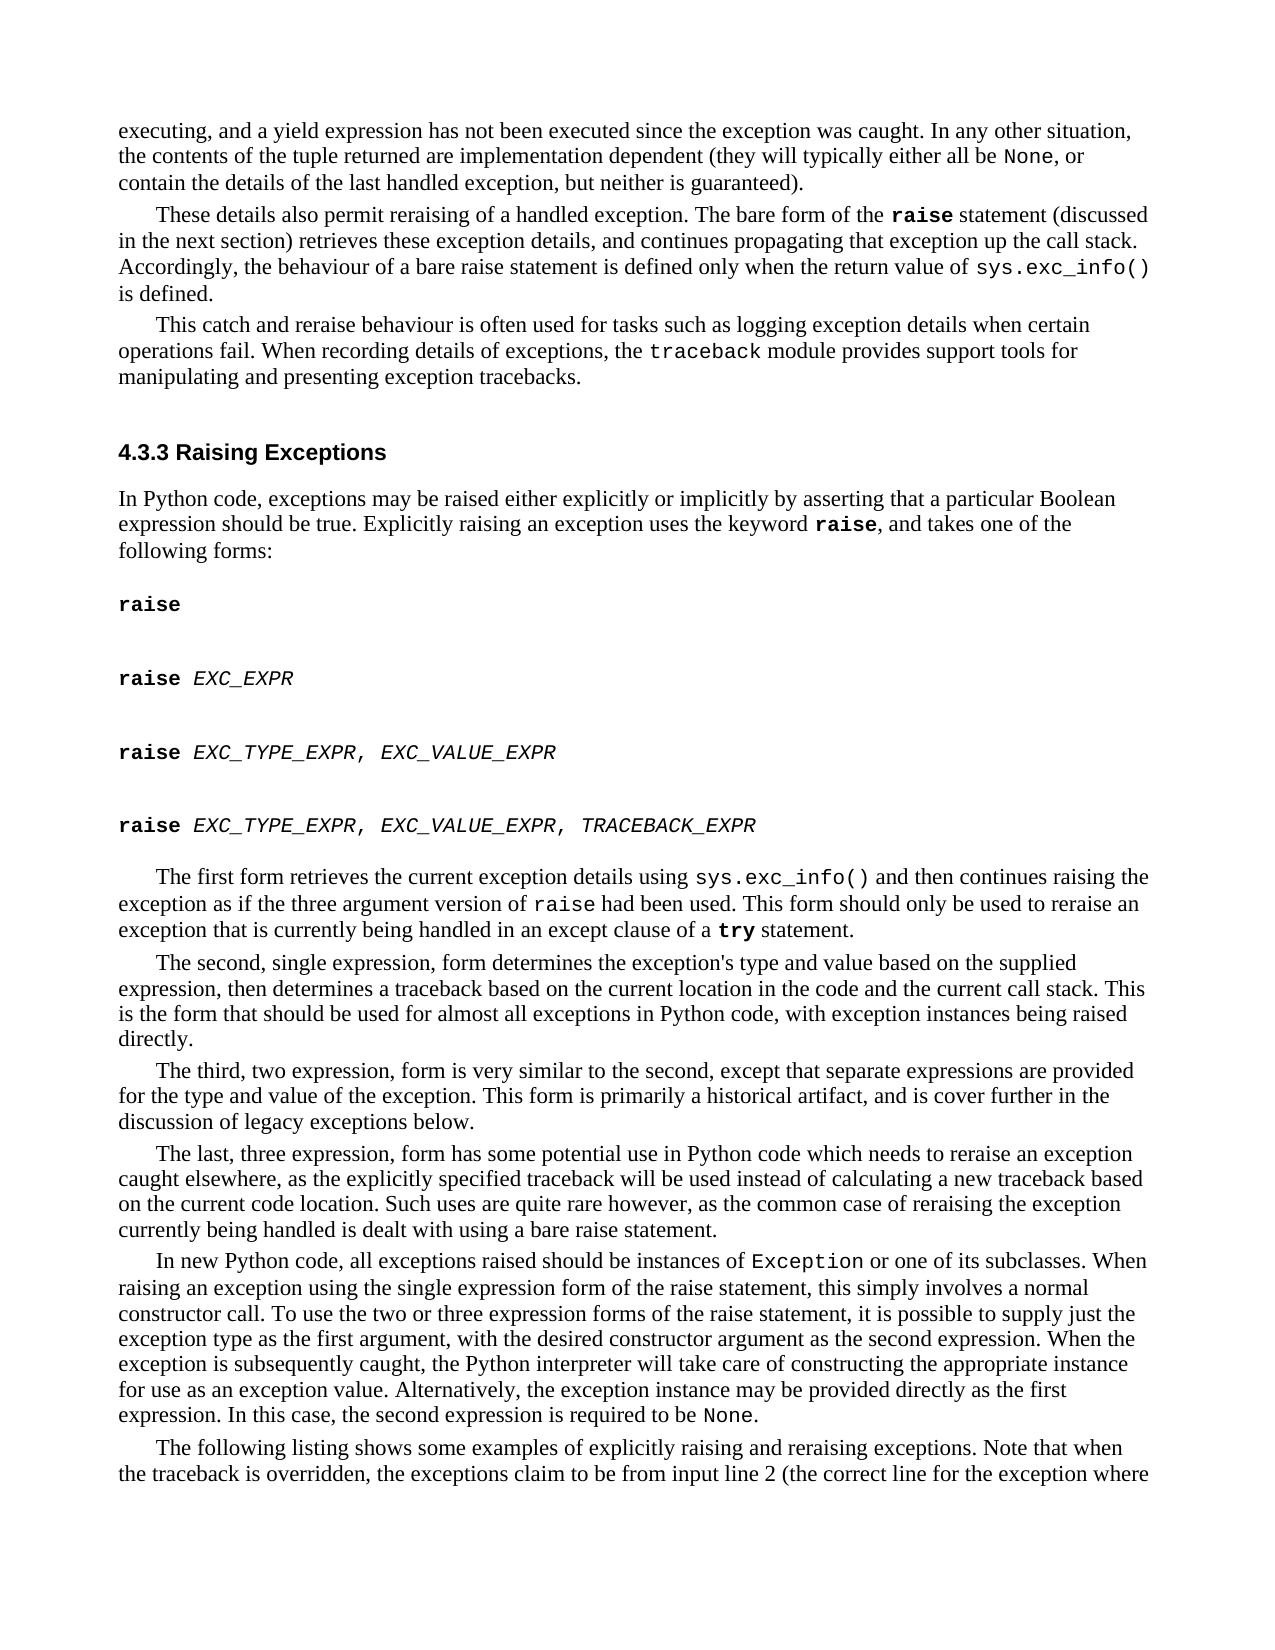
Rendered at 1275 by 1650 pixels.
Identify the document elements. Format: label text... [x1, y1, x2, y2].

text The third, two expression, form is very similar to the second, except that separate expressions are provided for the type and value of the exception. This form is primarily a historical artifact, and is cover further in the discussion of legacy exceptions below. [118, 1058, 1157, 1134]
text The last, three expression, form has some potential use in Python code which needs to reraise an exception caught elsewhere, as the explicitly specified traceback will be used instead of calculating a new traceback based on the current code location. Such uses are quite rare however, as the common case of reraising the exception currently being handled is dealt with using a bare raise statement. [118, 1141, 1157, 1242]
subtitle 4.3.3 Raising Exceptions [118, 433, 1157, 465]
text This catch and reraise behaviour is often used for tasks such as logging exception details when certain operations fail. When recording details of exceptions, the traceback module provides support tools for manipulating and presenting exception tracebacks. [118, 312, 1157, 390]
text In new Python code, all exceptions raised should be instances of Exception or one of its subclasses. When raising an exception using the single expression form of the raise statement, this simply involves a normal constructor call. To use the two or three expression forms of the raise statement, it is possible to supply just the exception type as the first argument, with the desired constructor argument as the second expression. When the exception is subsequently caught, the Python interpreter will take care of constructing the appropriate instance for use as an exception value. Alternatively, the exception instance may be provided directly as the first expression. In this case, the second expression is required to be None. [118, 1248, 1157, 1429]
text raise EXC_TYPE_EXPR, EXC_VALUE_EXPR [118, 742, 1157, 765]
text raise EXC_EXPR [118, 668, 1157, 692]
text In Python code, exceptions may be raised either explicitly or implicitly by asserting that a particular Boolean expression should be true. Explicitly raising an exception uses the keyword raise, and takes one of the following forms: [118, 486, 1157, 563]
text These details also permit reraising of a handled exception. The bare form of the raise statement (discussed in the next section) retrieves these exception details, and continues propagating that exception up the call stack. Accordingly, the behaviour of a bare raise statement is defined only when the return value of sys.exc_info() is defined. [118, 202, 1157, 306]
text executing, and a yield expression has not been executed since the exception was caught. In any other situation, the contents of the tuple returned are implementation dependent (they will typically either all be None, or contain the details of the last handled exception, but neither is guaranteed). [118, 118, 1157, 196]
text raise [118, 594, 1157, 618]
text The first form retrieves the current exception details using sys.exc_info() and then continues raising the exception as if the three argument version of raise had been used. This form should only be used to reraise an exception that is currently being handled in an except clause of a try statement. [118, 864, 1157, 944]
text The following listing shows some examples of explicitly raising and reraising exceptions. Note that when the traceback is overridden, the exceptions claim to be from input line 2 (the correct line for the exception where [118, 1435, 1157, 1486]
text raise EXC_TYPE_EXPR, EXC_VALUE_EXPR, TRACEBACK_EXPR [118, 815, 1157, 839]
text The second, single expression, form determines the exception's type and value based on the supplied expression, then determines a traceback based on the current location in the code and the current call stack. This is the form that should be used for almost all exceptions in Python code, with exception instances being raised directly. [118, 950, 1157, 1052]
